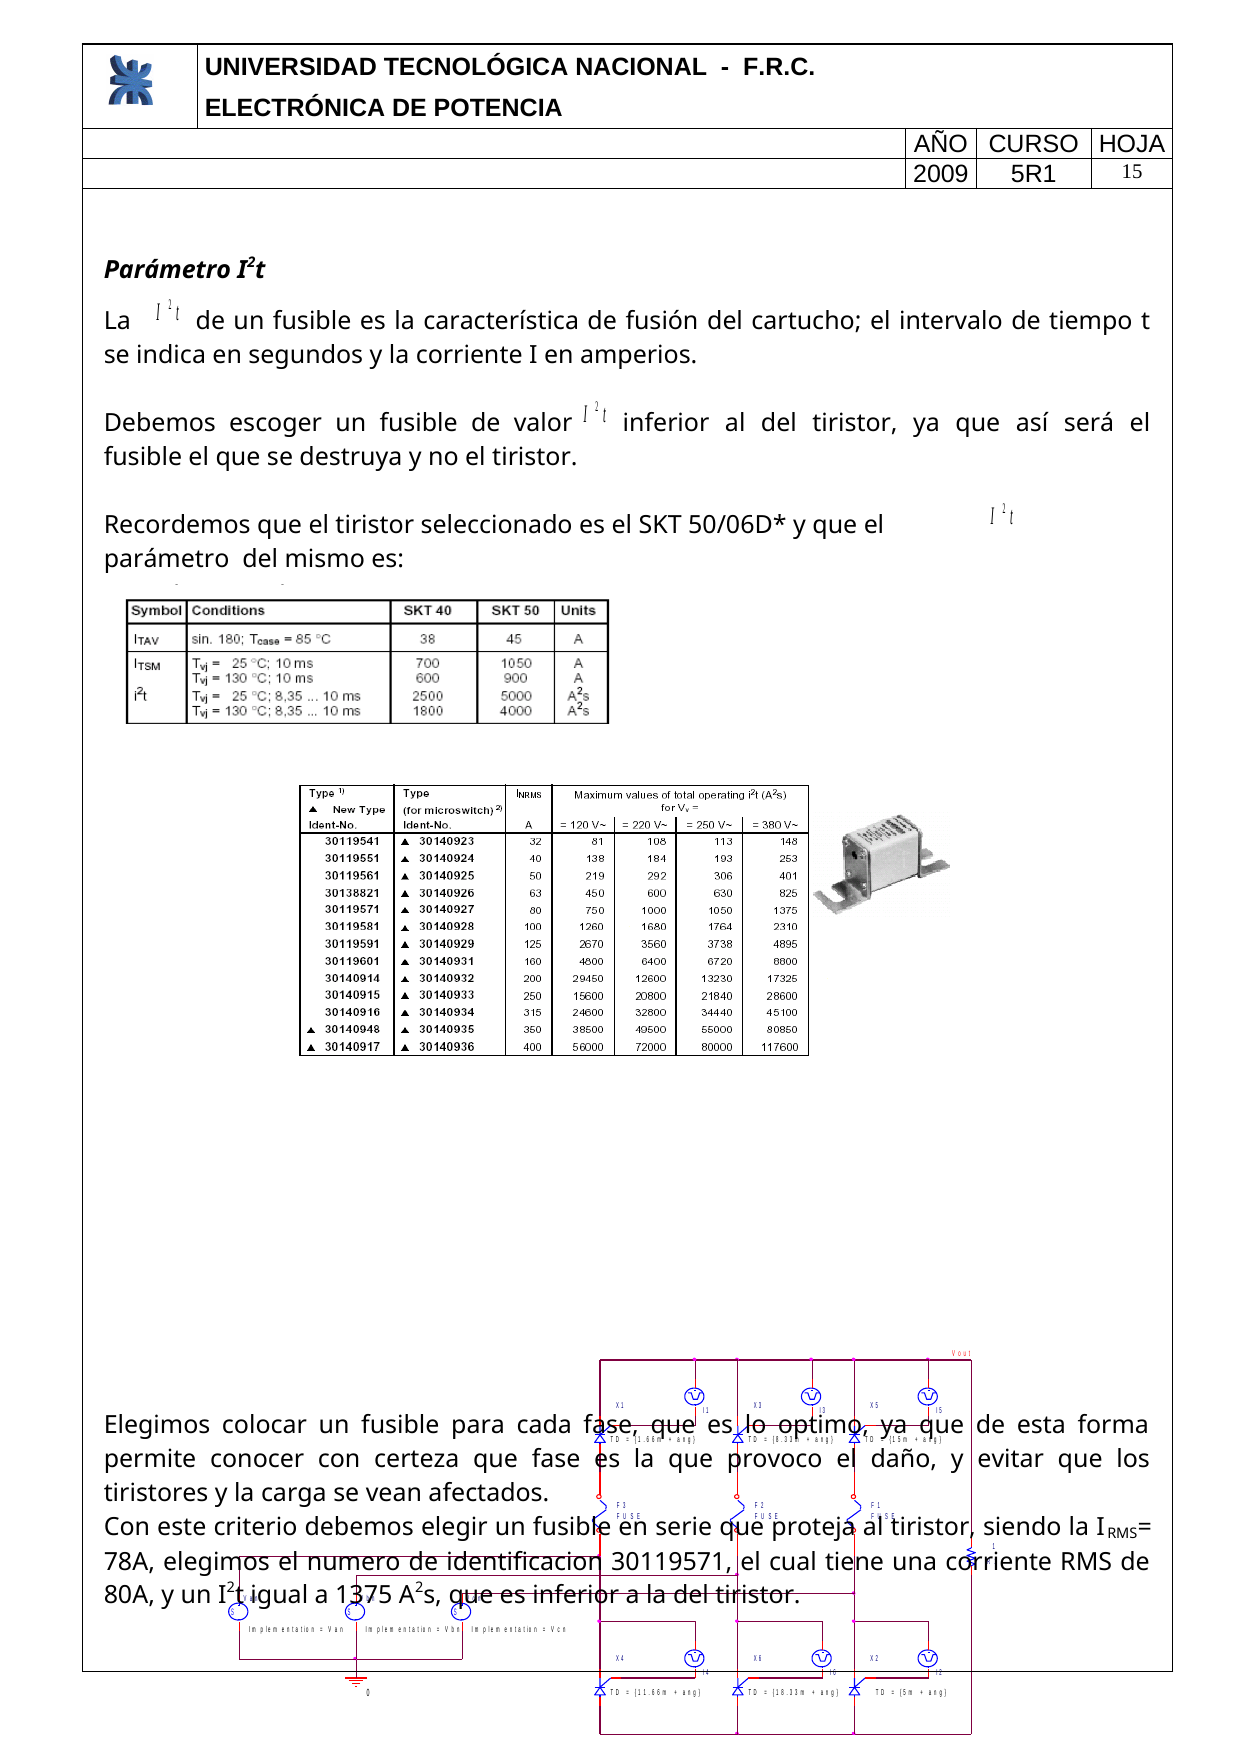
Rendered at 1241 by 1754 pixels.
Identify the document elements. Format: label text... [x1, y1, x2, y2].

text Elegimos colocar un fusible para cada fase, que es lo optimo, ya que de esta forma permite conocer con certeza que fase es la que provoco el daño, y evitar que los tiristores y la carga se vean afectados. [738, 1407, 860, 1509]
text Con este criterio debemos elegir un fusible en serie que proteja al tiristor, siendo la IRMS= 78A, elegimos el numero de identificacion 30119571, el cual tiene una corriente RMS de 80A, y un I2t igual a 1375 A2s, que es inferior a la del tiristor. [240, 1557, 599, 1611]
text Con este criterio debemos elegir un fusible en serie que proteja al tiristor, siendo la IRMS= 78A, elegimos el numero de identificacion 30119571, el cual tiene una corriente RMS de 80A, y un I2t igual a 1375 A2s, que es inferior a la del tiristor. [357, 1576, 599, 1611]
picture [106, 54, 154, 106]
text Con este criterio debemos elegir un fusible en serie que proteja al tiristor, siendo la IRMS= 78A, elegimos el numero de identificacion 30119571, el cual tiene una corriente RMS de 80A, y un I2t igual a 1375 A2s, que es inferior a la del tiristor. [848, 1509, 971, 1611]
text Elegimos colocar un fusible para cada fase, que es lo optimo, ya que de esta forma permite conocer con certeza que fase es la que provoco el daño, y evitar que los tiristores y la carga se vean afectados. [855, 1407, 971, 1509]
text Elegimos colocar un fusible para cada fase, que es lo optimo, ya que de esta forma permite conocer con certeza que fase es la que provoco el daño, y evitar que los tiristores y la carga se vean afectados. [601, 1407, 743, 1509]
text Con este criterio debemos elegir un fusible en serie que proteja al tiristor, siendo la IRMS= 78A, elegimos el numero de identificacion 30119571, el cual tiene una corriente RMS de 80A, y un I2t igual a 1375 A2s, que es inferior a la del tiristor. [732, 1509, 859, 1593]
text Recordemos que el tiristor seleccionado es el SKT 50/06D* y que el parámetro del mismo es: [103, 507, 1151, 575]
text Con este criterio debemos elegir un fusible en serie que proteja al tiristor, siendo la IRMS= 78A, elegimos el numero de identificacion 30119571, el cual tiene una corriente RMS de 80A, y un I2t igual a 1375 A2s, que es inferior a la del tiristor. [971, 1509, 1151, 1611]
picture [294, 775, 960, 1068]
text Debemos escoger un fusible de valor inferior al del tiristor, ya que así será el fusible el que se destruya y no el tiristor. [103, 405, 1151, 473]
text Con este criterio debemos elegir un fusible en serie que proteja al tiristor, siendo la IRMS= 78A, elegimos el numero de identificacion 30119571, el cual tiene una corriente RMS de 80A, y un I2t igual a 1375 A2s, que es inferior a la del tiristor. [103, 1509, 605, 1611]
text Elegimos colocar un fusible para cada fase, que es lo optimo, ya que de esta forma permite conocer con certeza que fase es la que provoco el daño, y evitar que los tiristores y la carga se vean afectados. [972, 1407, 1151, 1509]
picture [120, 584, 626, 724]
subtitle Parámetro I2t [103, 251, 1151, 285]
text Elegimos colocar un fusible para cada fase, que es lo optimo, ya que de esta forma permite conocer con certeza que fase es la que provoco el daño, y evitar que los tiristores y la carga se vean afectados. [103, 1407, 605, 1509]
text La de un fusible es la característica de fusión del cartucho; el intervalo de tiempo t se indica en segundos y la corriente I en amperios. [103, 302, 1151, 371]
text Con este criterio debemos elegir un fusible en serie que proteja al tiristor, siendo la IRMS= 78A, elegimos el numero de identificacion 30119571, el cual tiene una corriente RMS de 80A, y un I2t igual a 1375 A2s, que es inferior a la del tiristor. [594, 1509, 742, 1575]
